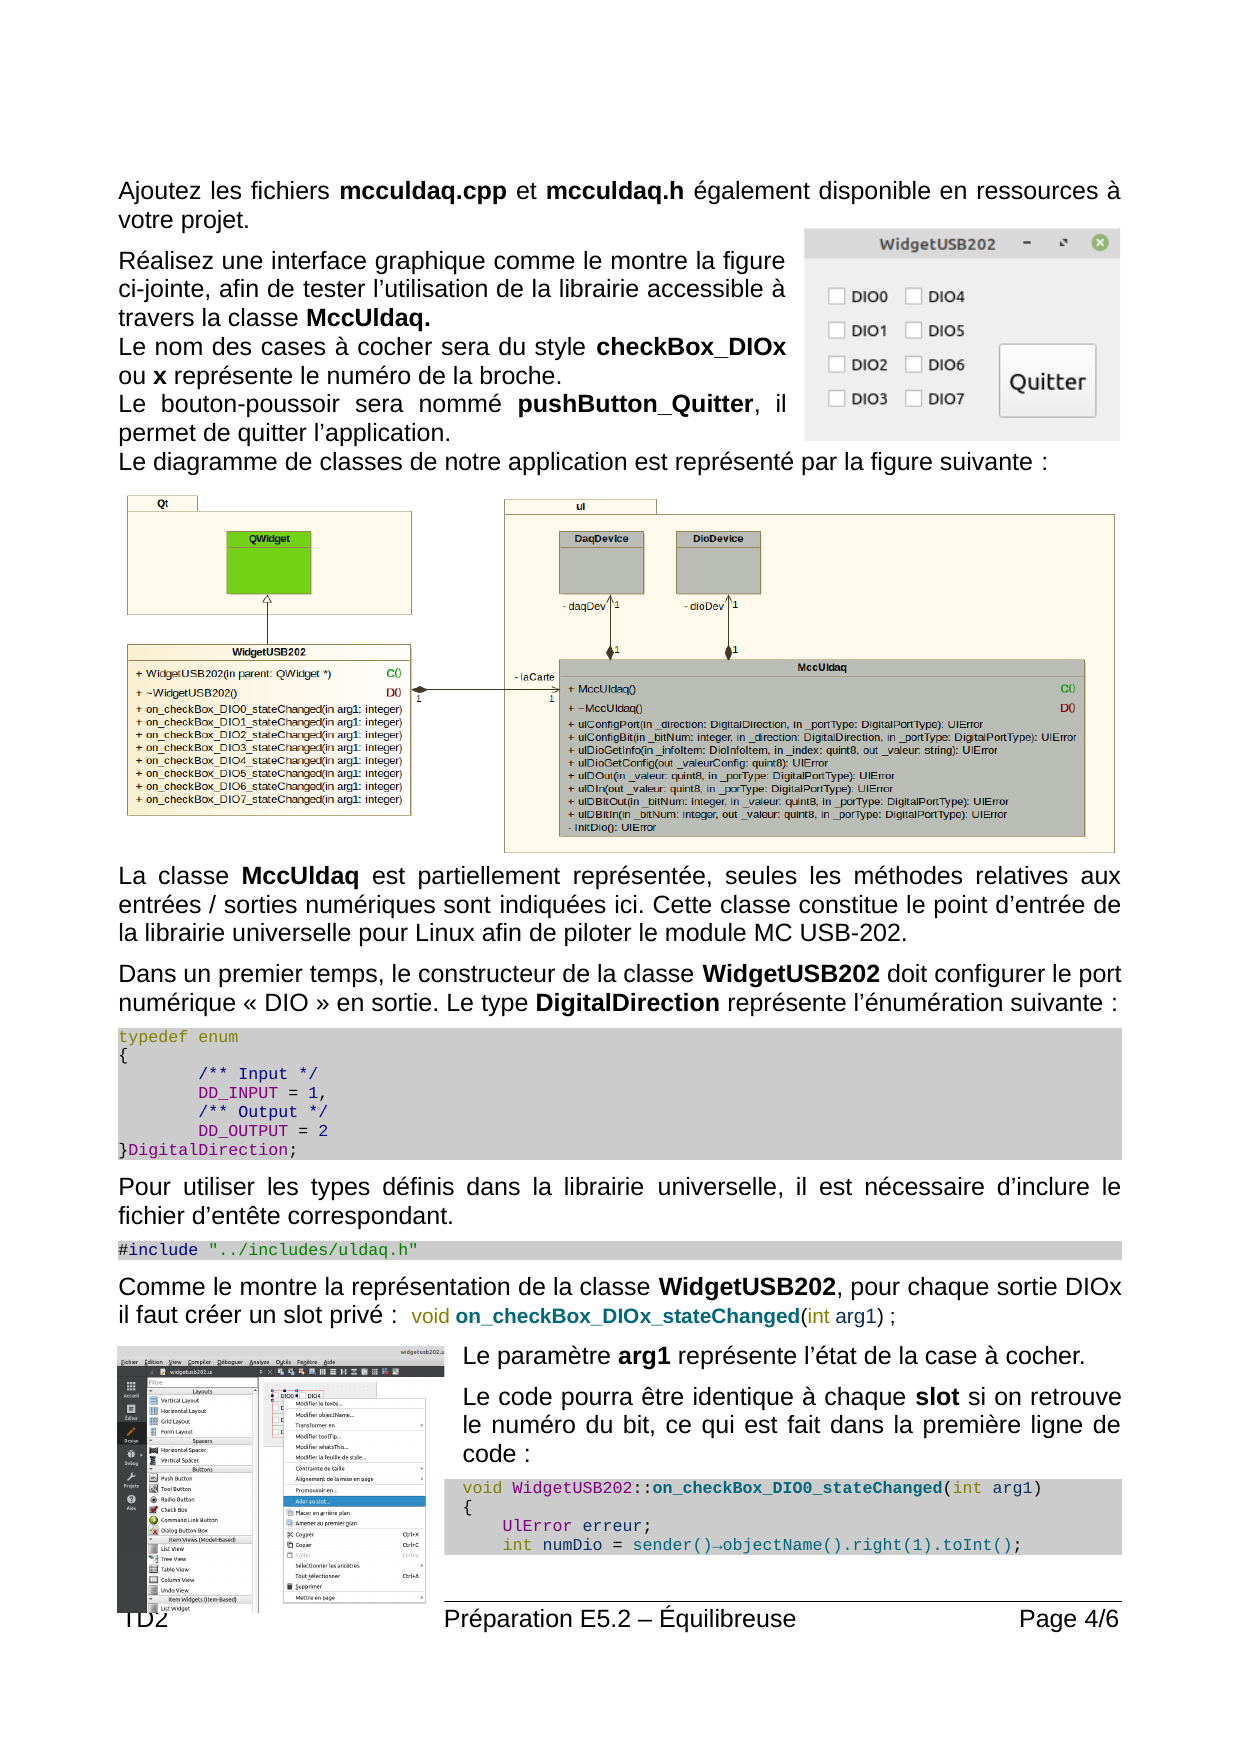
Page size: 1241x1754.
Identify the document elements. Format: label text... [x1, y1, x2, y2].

text UlError erreur; [445, 1517, 1122, 1536]
picture [118, 487, 1123, 861]
text Le code pourra être identique à chaque slot si on retrouve le numéro du bit, ce qui est fait dans la première ligne de code : [445, 1382, 1122, 1468]
text int numDio = sender()→objectName().right(1).toInt(); [445, 1536, 1122, 1555]
text typedef enum [118, 1028, 1122, 1047]
text { [445, 1498, 1122, 1517]
text Le paramètre arg1 représente l’état de la case à cocher. [118, 1341, 1122, 1370]
picture [117, 1346, 445, 1613]
text Le diagramme de classes de notre application est représenté par la figure suivante : [118, 447, 1122, 476]
text Dans un premier temps, le constructeur de la classe WidgetUSB202 doit configurer le port numérique « DIO » en sortie. Le type DigitalDirection représente l’énumération suivante : [118, 959, 1122, 1016]
text Ajoutez les fichiers mcculdaq.cpp et mcculdaq.h également disponible en ressources à votre projet. [118, 176, 1122, 234]
text }DigitalDirection; [118, 1141, 1122, 1160]
text La classe MccUldaq est partiellement représentée, seules les méthodes relatives aux entrées / sorties numériques sont indiquées ici. Cette classe constitue le point d’entrée de la librairie universelle pour Linux afin de piloter le module MC USB-202. [118, 861, 1122, 947]
text DD_OUTPUT = 2 [118, 1122, 1122, 1141]
text void WidgetUSB202::on_checkBox_DIO0_stateChanged(int arg1) [445, 1479, 1122, 1498]
text { [118, 1047, 1122, 1066]
picture [804, 228, 1121, 441]
text DD_INPUT = 1, [118, 1085, 1122, 1103]
text Comme le montre la représentation de la classe WidgetUSB202, pour chaque sortie DIOx il faut créer un slot privé : void on_checkBox_DIOx_stateChanged(int arg1) ; [118, 1272, 1122, 1329]
text #include "../includes/uldaq.h" [118, 1241, 1122, 1260]
text Réalisez une interface graphique comme le montre la figure ci-jointe, afin de tester l’utilisation de la librairie accessible à travers la classe MccUldaq. [118, 246, 804, 332]
text Le nom des cases à cocher sera du style checkBox_DIOx ou x représente le numéro de la broche. [118, 332, 804, 389]
text Le bouton-poussoir sera nommé pushButton_Quitter, il permet de quitter l’application. [118, 389, 1122, 447]
text /** Output */ [118, 1103, 1122, 1122]
text Pour utiliser les types définis dans la librairie universelle, il est nécessaire d’inclure le fichier d’entête correspondant. [118, 1172, 1122, 1229]
text /** Input */ [118, 1066, 1122, 1085]
